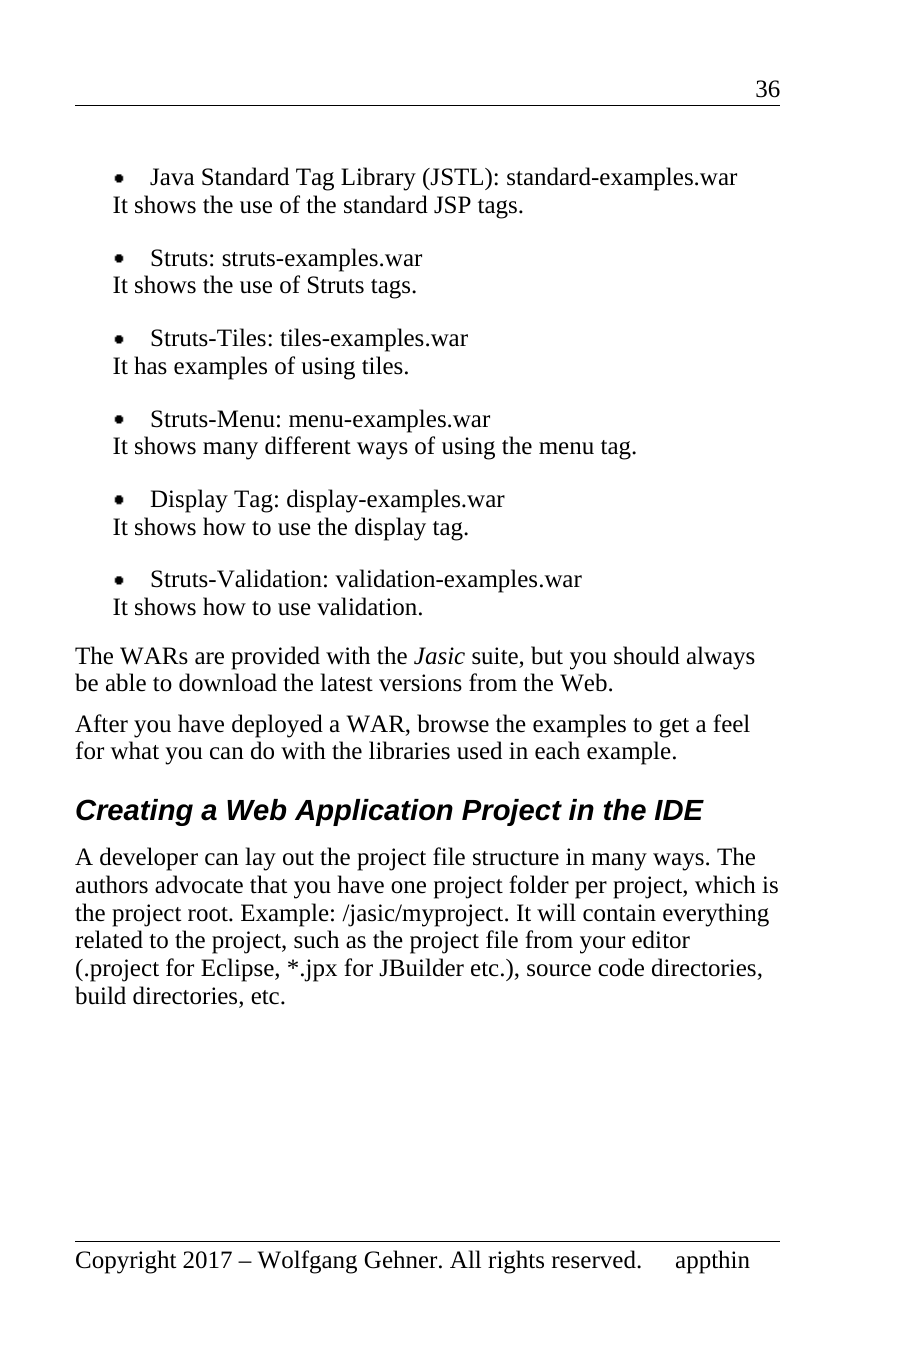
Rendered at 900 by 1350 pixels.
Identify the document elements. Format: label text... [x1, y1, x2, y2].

text Struts: struts-examples.war It shows the use of Struts tags. [112, 244, 780, 299]
text Struts-Validation: validation-examples.war It shows how to use validation. [112, 566, 780, 621]
picture [112, 414, 125, 427]
subtitle Creating a Web Application Project in the IDE [75, 794, 780, 827]
picture [112, 253, 125, 266]
text After you have deployed a WAR, browse the examples to get a feel for what you can do with the libraries used in each example. [75, 710, 780, 765]
text Struts-Tiles: tiles-examples.war It has examples of using tiles. [112, 324, 780, 380]
picture [112, 575, 125, 588]
picture [112, 173, 125, 186]
picture [112, 334, 125, 347]
picture [112, 495, 125, 508]
text Struts-Menu: menu-examples.war It shows many different ways of using the menu tag. [112, 405, 780, 460]
text A developer can lay out the project file structure in many ways. The authors advocate that you have one project folder per project, which is the project root. Example: /jasic/myproject. It will contain everything related to the project, such as the project file from your editor (.project for Eclipse, *.jpx for JBuilder etc.), source code directories, build directories, etc. [75, 843, 780, 1010]
text Java Standard Tag Library (JSTL): standard-examples.war It shows the use of the standard JSP tags. [112, 163, 780, 219]
text The WARs are provided with the Jasic suite, but you should always be able to download the latest versions from the Web. [75, 642, 780, 697]
text Display Tag: display-examples.war It shows how to use the display tag. [112, 485, 780, 541]
